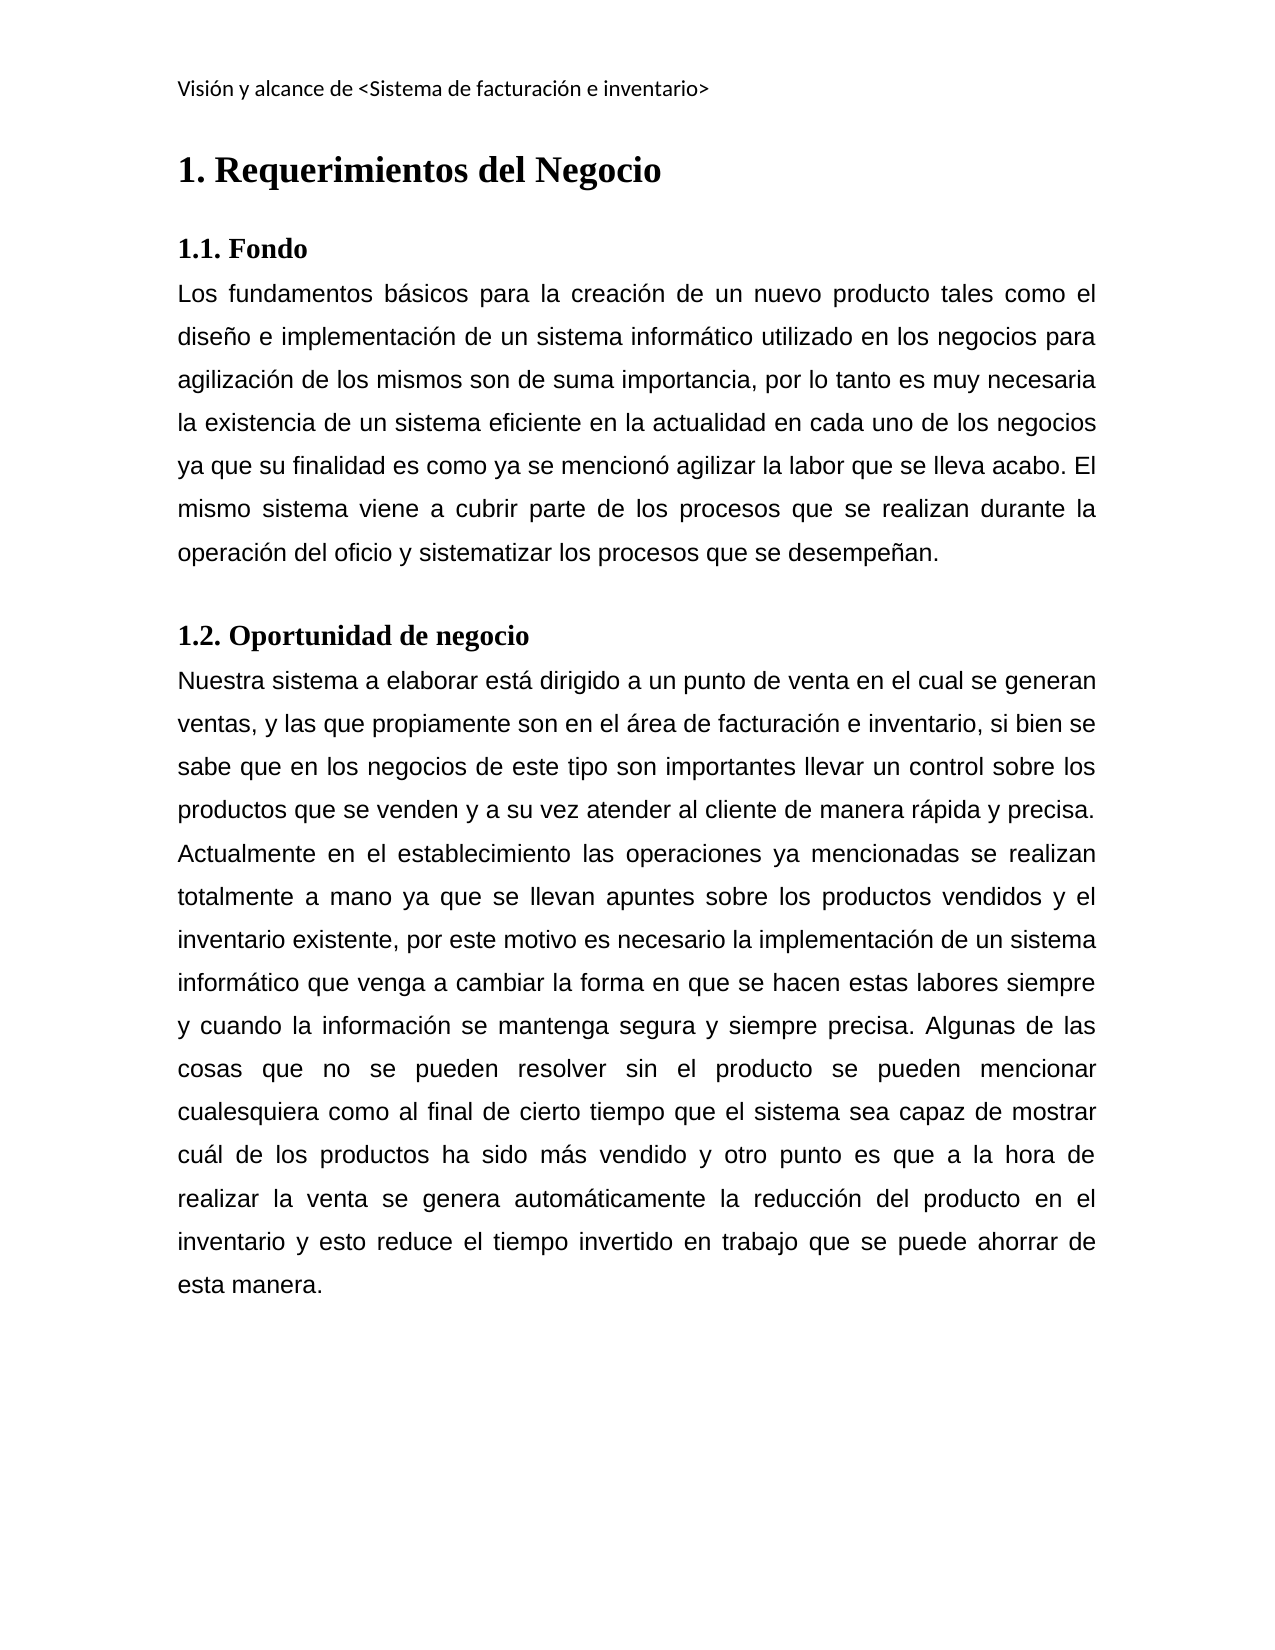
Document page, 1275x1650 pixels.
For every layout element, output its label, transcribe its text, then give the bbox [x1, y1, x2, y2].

subtitle 1.2. Oportunidad de negocio [177, 618, 1098, 652]
text Los fundamentos básicos para la creación de un nuevo producto tales como el diseño e implementación de un sistema informático utilizado en los negocios para agilización de los mismos son de suma importancia, por lo tanto es muy necesaria la existencia de un sistema eficiente en la actualidad en cada uno de los negocios ya que su finalidad es como ya se mencionó agilizar la labor que se lleva acabo. El mismo sistema viene a cubrir parte de los procesos que se realizan durante la operación del oficio y sistematizar los procesos que se desempeñan. [177, 279, 1098, 566]
text Nuestra sistema a elaborar está dirigido a un punto de venta en el cual se generan ventas, y las que propiamente son en el área de facturación e inventario, si bien se sabe que en los negocios de este tipo son importantes llevar un control sobre los productos que se venden y a su vez atender al cliente de manera rápida y precisa. Actualmente en el establecimiento las operaciones ya mencionadas se realizan totalmente a mano ya que se llevan apuntes sobre los productos vendidos y el inventario existente, por este motivo es necesario la implementación de un sistema informático que venga a cambiar la forma en que se hacen estas labores siempre y cuando la información se mantenga segura y siempre precisa. Algunas de las cosas que no se pueden resolver sin el producto se pueden mencionar cualesquiera como al final de cierto tiempo que el sistema sea capaz de mostrar cuál de los productos ha sido más vendido y otro punto es que a la hora de realizar la venta se genera automáticamente la reducción del producto en el inventario y esto reduce el tiempo invertido en trabajo que se puede ahorrar de esta manera. [177, 666, 1098, 1299]
subtitle 1.1. Fondo [177, 231, 1098, 264]
list Requerimientos del Negocio [177, 148, 1098, 191]
